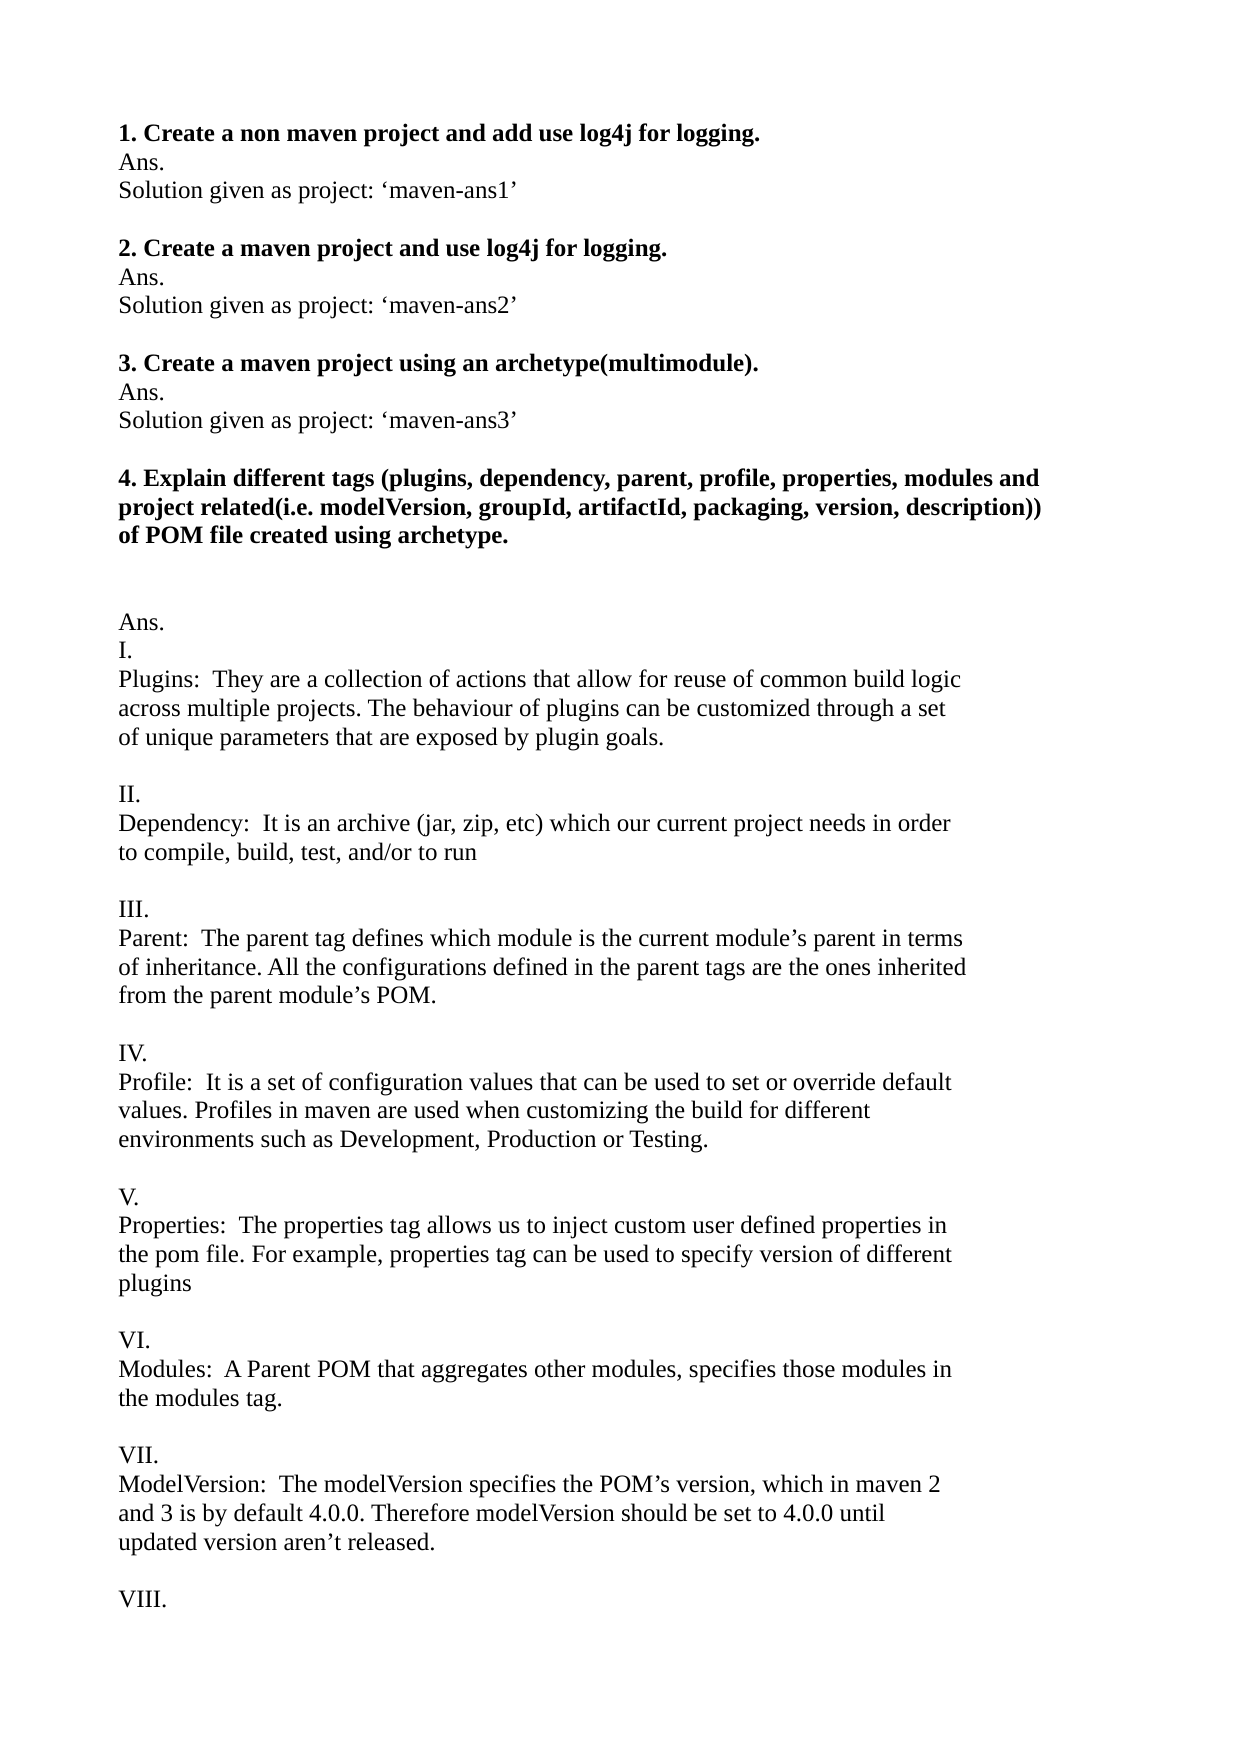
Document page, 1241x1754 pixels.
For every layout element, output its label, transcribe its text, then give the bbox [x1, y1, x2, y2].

text 3. Create a maven project using an archetype(multimodule). [118, 348, 1122, 377]
text Modules: ​ A Parent POM that aggregates other modules, specifies those modules in [118, 1354, 1122, 1383]
text and 3 is by default 4.0.0. Therefore modelVersion should be set to 4.0.0 until [118, 1498, 1122, 1527]
text VIII. [118, 1584, 1122, 1613]
text Ans. [118, 377, 1122, 406]
text 1. Create a non maven project and add use log4j for logging. [118, 118, 1122, 147]
text IV. [118, 1038, 1122, 1067]
text of POM file created using archetype. [118, 521, 1122, 549]
text II. [118, 779, 1122, 808]
text environments such as Development, Production or Testing. [118, 1124, 1122, 1153]
text Ans. [118, 607, 1122, 636]
text Profile: ​ It is a set of configuration values that can be used to set or override default [118, 1067, 1122, 1096]
text VI. [118, 1326, 1122, 1354]
text 2. Create a maven project and use log4j for logging. [118, 233, 1122, 262]
text V. [118, 1182, 1122, 1211]
text Solution given as project: ‘maven-ans2’ [118, 291, 1122, 319]
text Properties: ​ The properties tag allows us to inject custom user defined properties in [118, 1211, 1122, 1239]
text of unique parameters that are exposed by plugin goals. [118, 722, 1122, 751]
text ModelVersion: ​ The modelVersion specifies the POM’s version, which in maven 2 [118, 1469, 1122, 1498]
text to compile, build, test, and/or to run [118, 837, 1122, 866]
text plugins [118, 1268, 1122, 1297]
text the modules tag. [118, 1383, 1122, 1412]
text across multiple projects. The behaviour of plugins can be customized through a set [118, 693, 1122, 722]
text of inheritance. All the configurations defined in the parent tags are the ones inherited [118, 952, 1122, 981]
text III. [118, 894, 1122, 923]
text Ans. [118, 262, 1122, 291]
text Solution given as project: ‘maven-ans1’ [118, 176, 1122, 204]
text the pom file. For example, properties tag can be used to specify version of different [118, 1239, 1122, 1268]
text Ans. [118, 147, 1122, 176]
text VII. [118, 1441, 1122, 1469]
text I. [118, 636, 1122, 664]
text from the parent module’s POM. [118, 981, 1122, 1009]
text Dependency: ​ It is an archive (jar, zip, etc) which our current project needs in order [118, 808, 1122, 837]
text Solution given as project: ‘maven-ans3’ [118, 406, 1122, 434]
text 4. Explain different tags (plugins, dependency, parent, profile, properties, modules and [118, 463, 1122, 492]
text updated version aren’t released. [118, 1527, 1122, 1556]
text project related(i.e. modelVersion, groupId, artifactId, packaging, version, description)) [118, 492, 1122, 521]
text Plugins: ​ They are a collection of actions that allow for reuse of common build logic [118, 664, 1122, 693]
text Parent: ​ The parent tag defines which module is the current module’s parent in terms [118, 923, 1122, 952]
text values. Profiles in maven are used when customizing the build for different [118, 1096, 1122, 1124]
